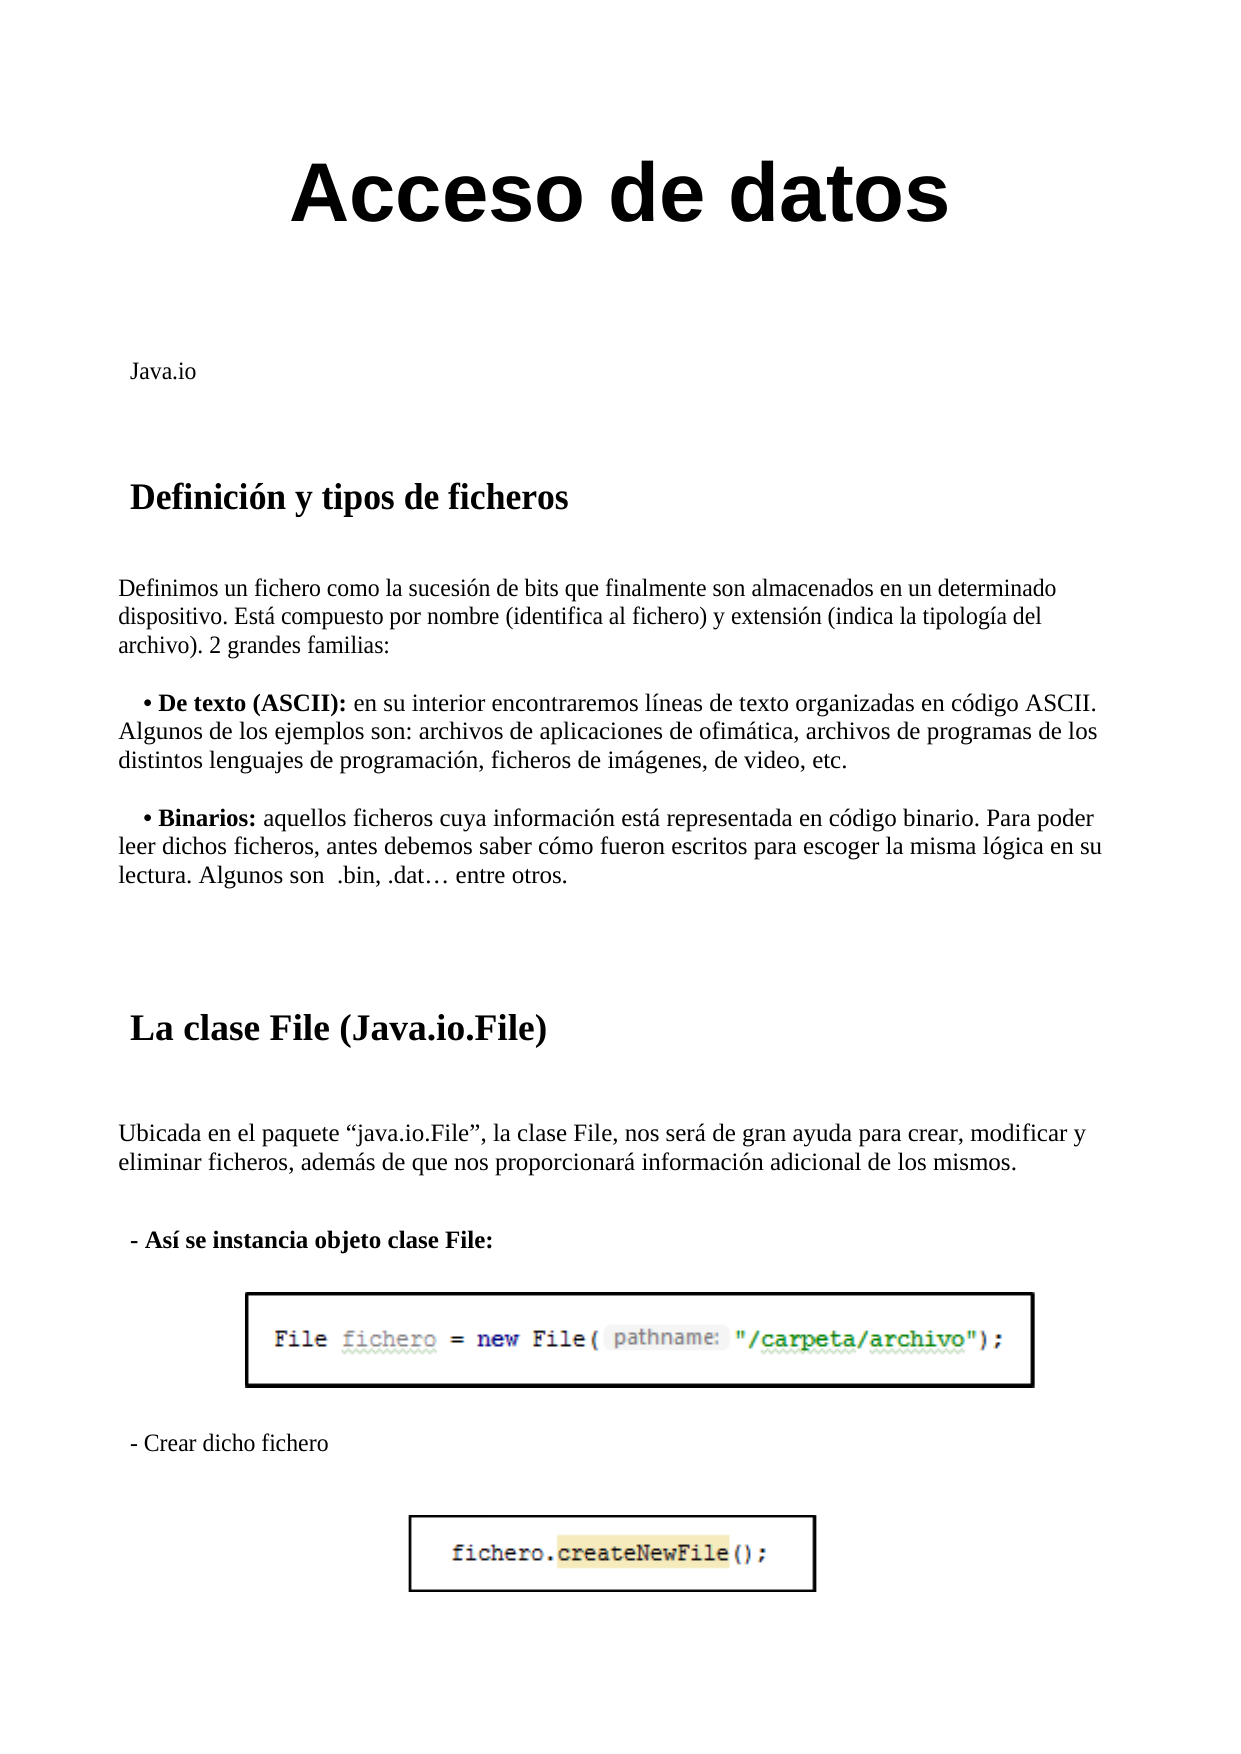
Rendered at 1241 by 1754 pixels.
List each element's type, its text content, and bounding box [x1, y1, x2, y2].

text • Binarios: aquellos ficheros cuya información está representada en código binario. Para poder leer dichos ficheros, antes debemos saber cómo fueron escritos para escoger la misma lógica en su lectura. Algunos son .bin, .dat… entre otros. [118, 803, 1122, 889]
text Definimos un fichero como la sucesión de bits que finalmente son almacenados en un determinado dispositivo. Está compuesto por nombre (identifica al fichero) y extensión (indica la tipología del archivo). 2 grandes familias: [118, 573, 1122, 659]
title Acceso de datos [118, 143, 1122, 239]
text • De texto (ASCII): en su interior encontraremos líneas de texto organizadas en código ASCII. Algunos de los ejemplos son: archivos de aplicaciones de ofimática, archivos de programas de los distintos lenguajes de programación, ficheros de imágenes, de video, etc. [118, 688, 1122, 774]
text Ubicada en el paquete “java.io.File”, la clase File, nos será de gran ayuda para crear, modificar y eliminar ficheros, además de que nos proporcionará información adicional de los mismos. [118, 1118, 1122, 1176]
text La clase File (Java.io.File) [130, 1006, 1118, 1049]
text - Crear dicho fichero [130, 1428, 1122, 1457]
text Java.io [130, 356, 1118, 385]
picture [408, 1515, 817, 1592]
text Definición y tipos de ficheros [130, 474, 1118, 517]
text - Así se instancia objeto clase File: [130, 1225, 1118, 1253]
picture [245, 1292, 1035, 1388]
